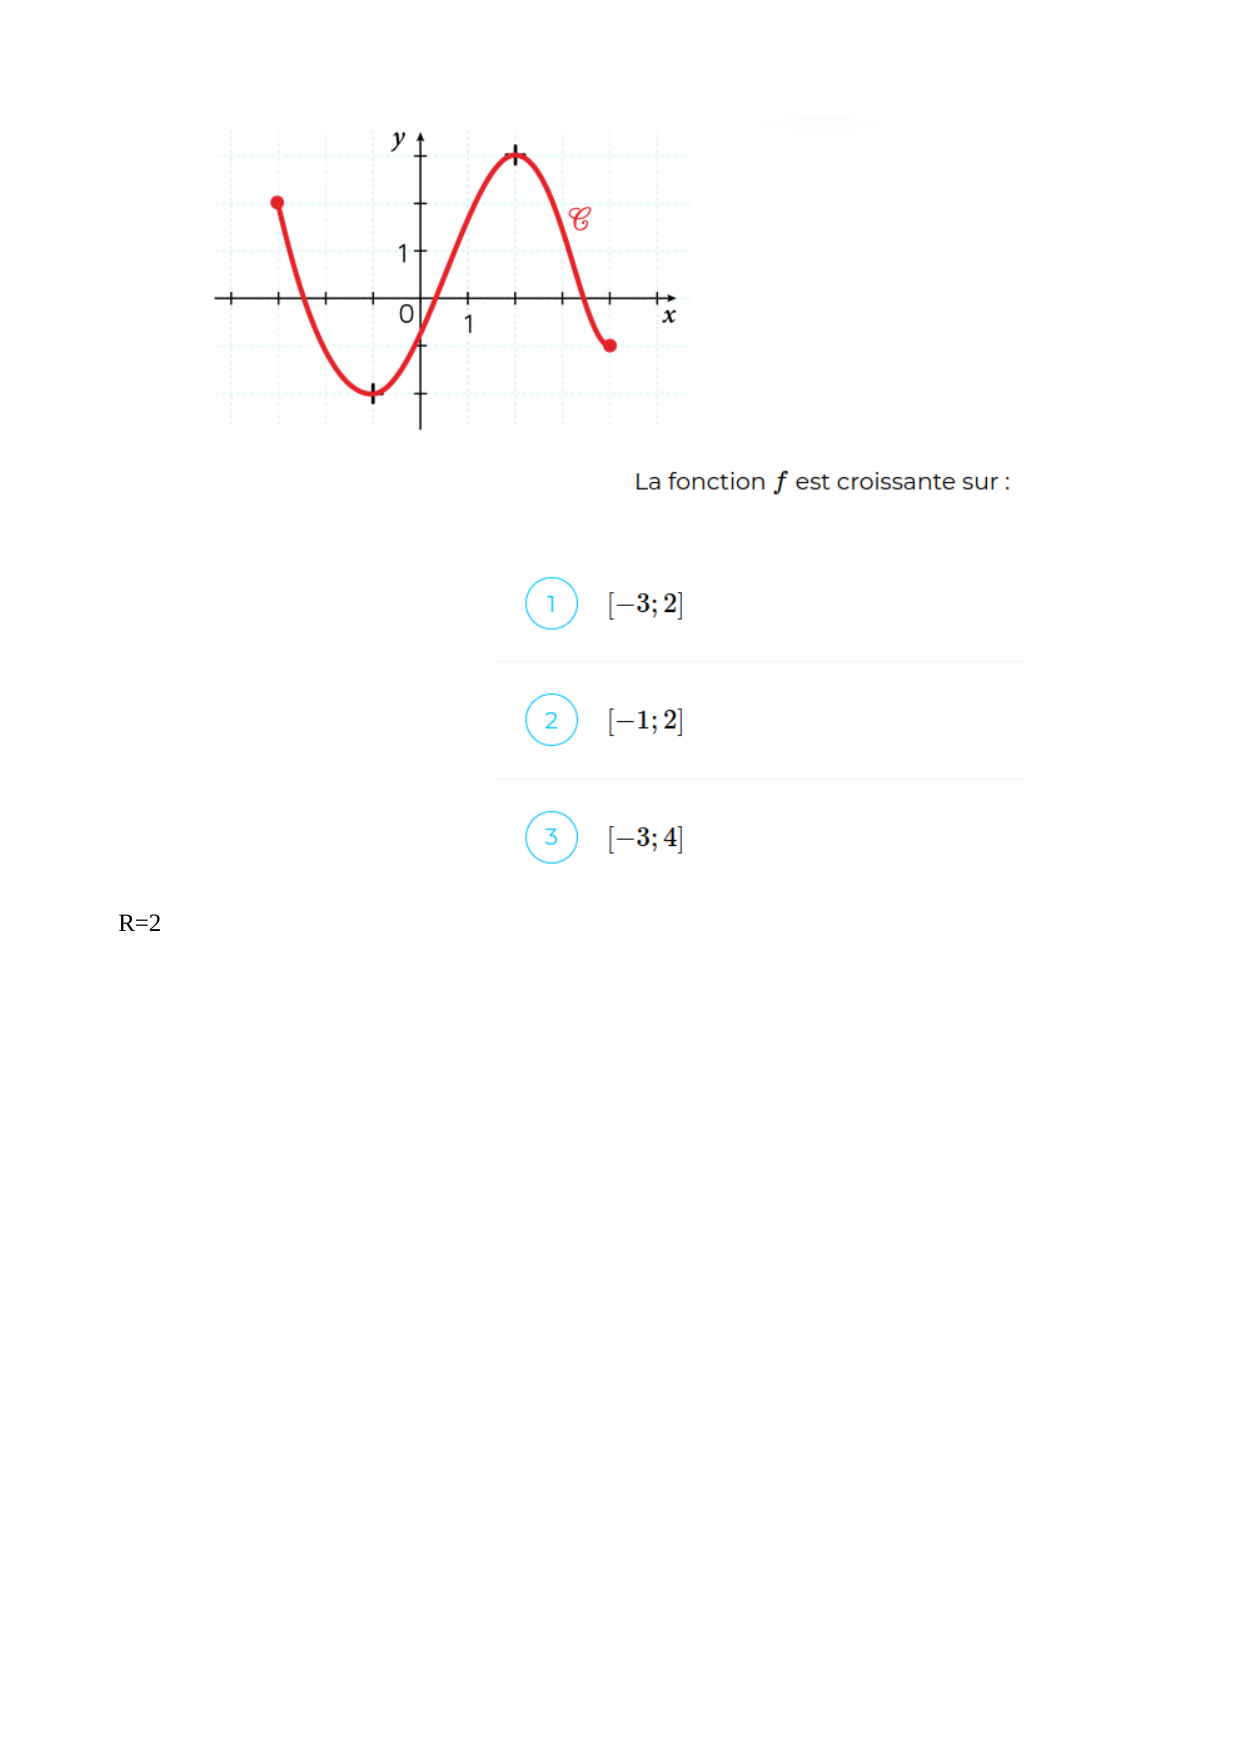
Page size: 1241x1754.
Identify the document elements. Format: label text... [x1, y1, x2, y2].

picture [214, 118, 1026, 880]
text R=2 [118, 908, 1122, 937]
